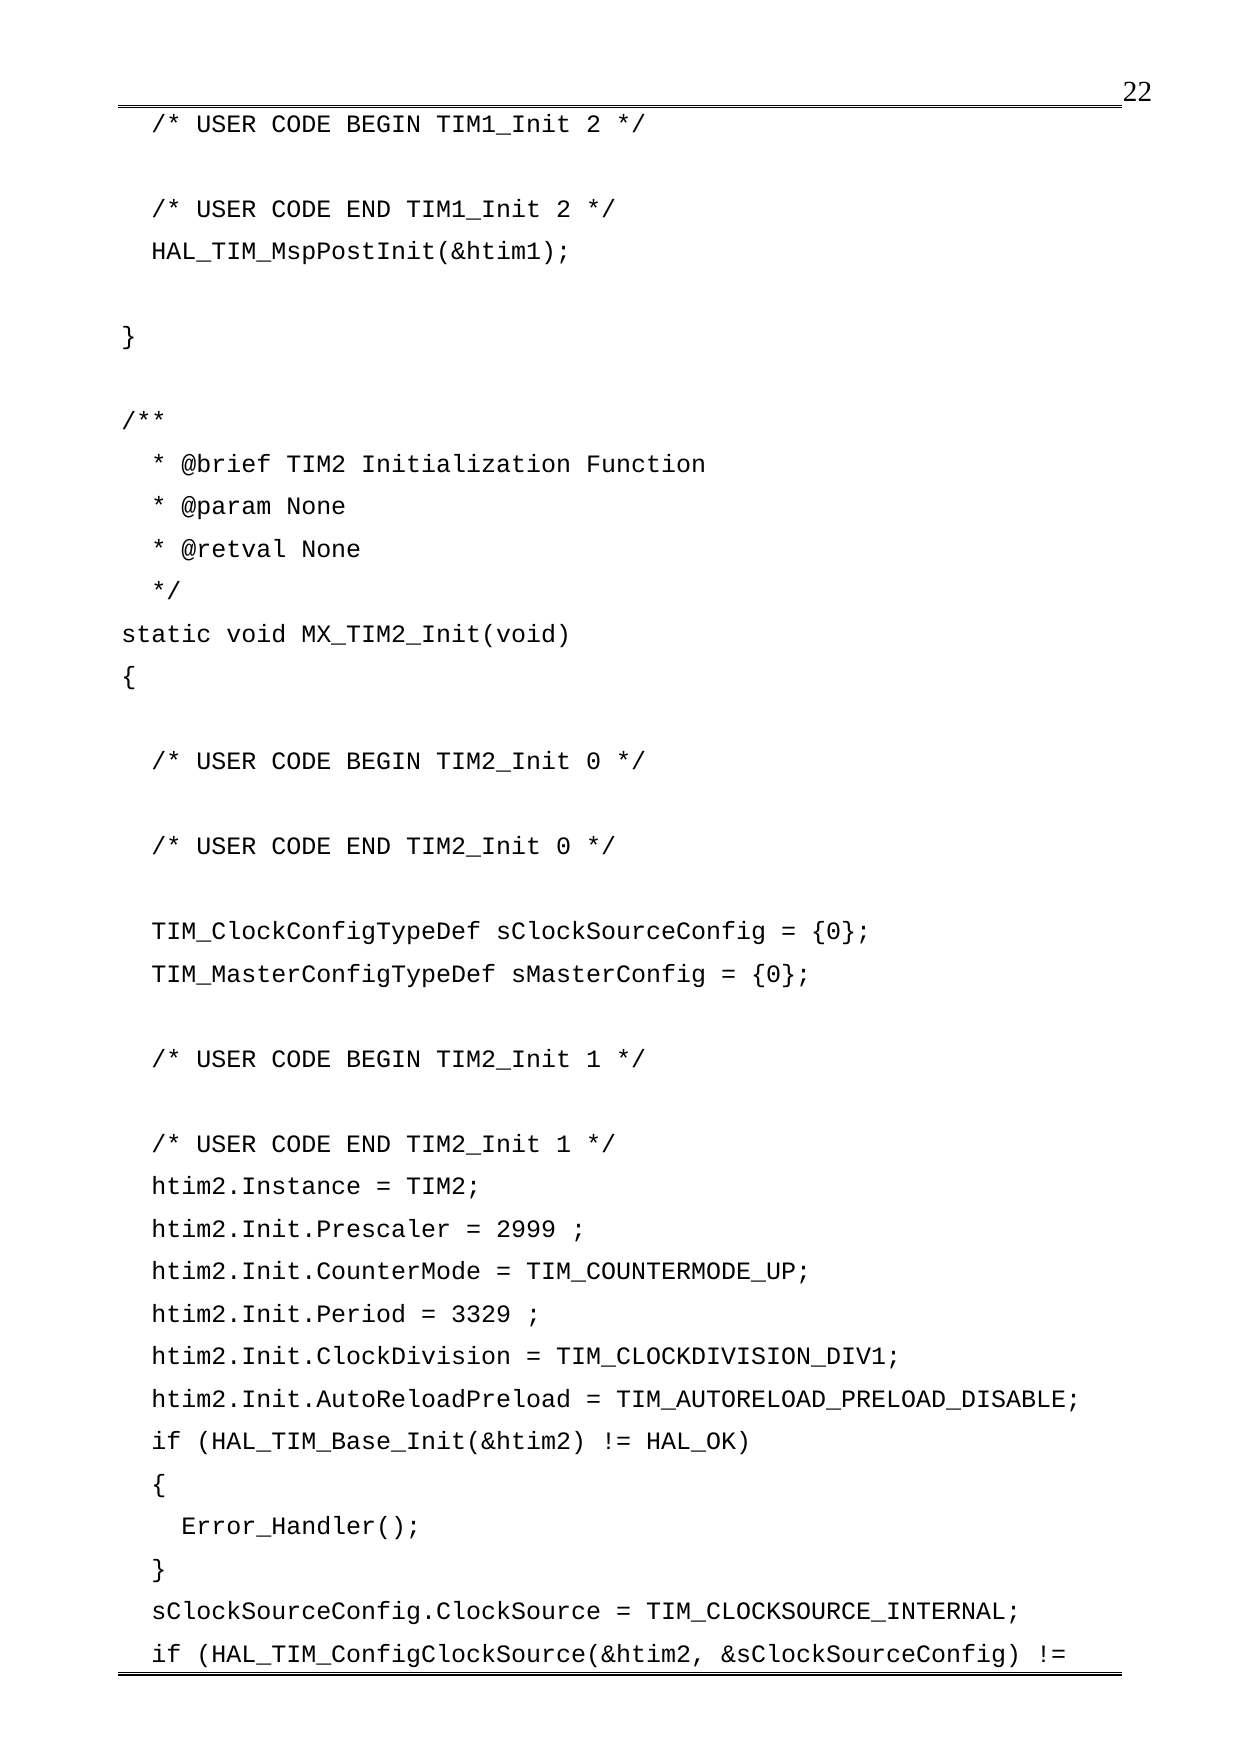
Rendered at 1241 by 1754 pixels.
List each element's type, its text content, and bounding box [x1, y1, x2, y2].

text htim2.Init.Period = 3329 ; [118, 1295, 1122, 1329]
text htim2.Init.ClockDivision = TIM_CLOCKDIVISION_DIV1; [118, 1338, 1122, 1372]
text static void MX_TIM2_Init(void) [118, 615, 1122, 649]
text if (HAL_TIM_ConfigClockSource(&htim2, &sClockSourceConfig) != [118, 1635, 1122, 1672]
text } [118, 1550, 1122, 1584]
text HAL_TIM_MspPostInit(&htim1); [118, 233, 1122, 267]
text /* USER CODE BEGIN TIM1_Init 2 */ [118, 108, 1122, 139]
text htim2.Init.AutoReloadPreload = TIM_AUTORELOAD_PRELOAD_DISABLE; [118, 1380, 1122, 1414]
text htim2.Instance = TIM2; [118, 1168, 1122, 1202]
text */ [118, 573, 1122, 607]
text sClockSourceConfig.ClockSource = TIM_CLOCKSOURCE_INTERNAL; [118, 1593, 1122, 1627]
text * @brief TIM2 Initialization Function [118, 445, 1122, 479]
text if (HAL_TIM_Base_Init(&htim2) != HAL_OK) [118, 1423, 1122, 1457]
text * @param None [118, 488, 1122, 522]
text /** [118, 403, 1122, 437]
text TIM_ClockConfigTypeDef sClockSourceConfig = {0}; [118, 913, 1122, 947]
text /* USER CODE BEGIN TIM2_Init 0 */ [118, 743, 1122, 777]
text { [118, 658, 1122, 692]
text TIM_MasterConfigTypeDef sMasterConfig = {0}; [118, 955, 1122, 989]
text /* USER CODE BEGIN TIM2_Init 1 */ [118, 1040, 1122, 1074]
text * @retval None [118, 530, 1122, 564]
text Error_Handler(); [118, 1508, 1122, 1542]
text /* USER CODE END TIM2_Init 0 */ [118, 828, 1122, 862]
text /* USER CODE END TIM2_Init 1 */ [118, 1125, 1122, 1159]
text { [118, 1465, 1122, 1499]
text htim2.Init.Prescaler = 2999 ; [118, 1210, 1122, 1244]
text htim2.Init.CounterMode = TIM_COUNTERMODE_UP; [118, 1253, 1122, 1287]
text /* USER CODE END TIM1_Init 2 */ [118, 190, 1122, 224]
text } [118, 318, 1122, 352]
